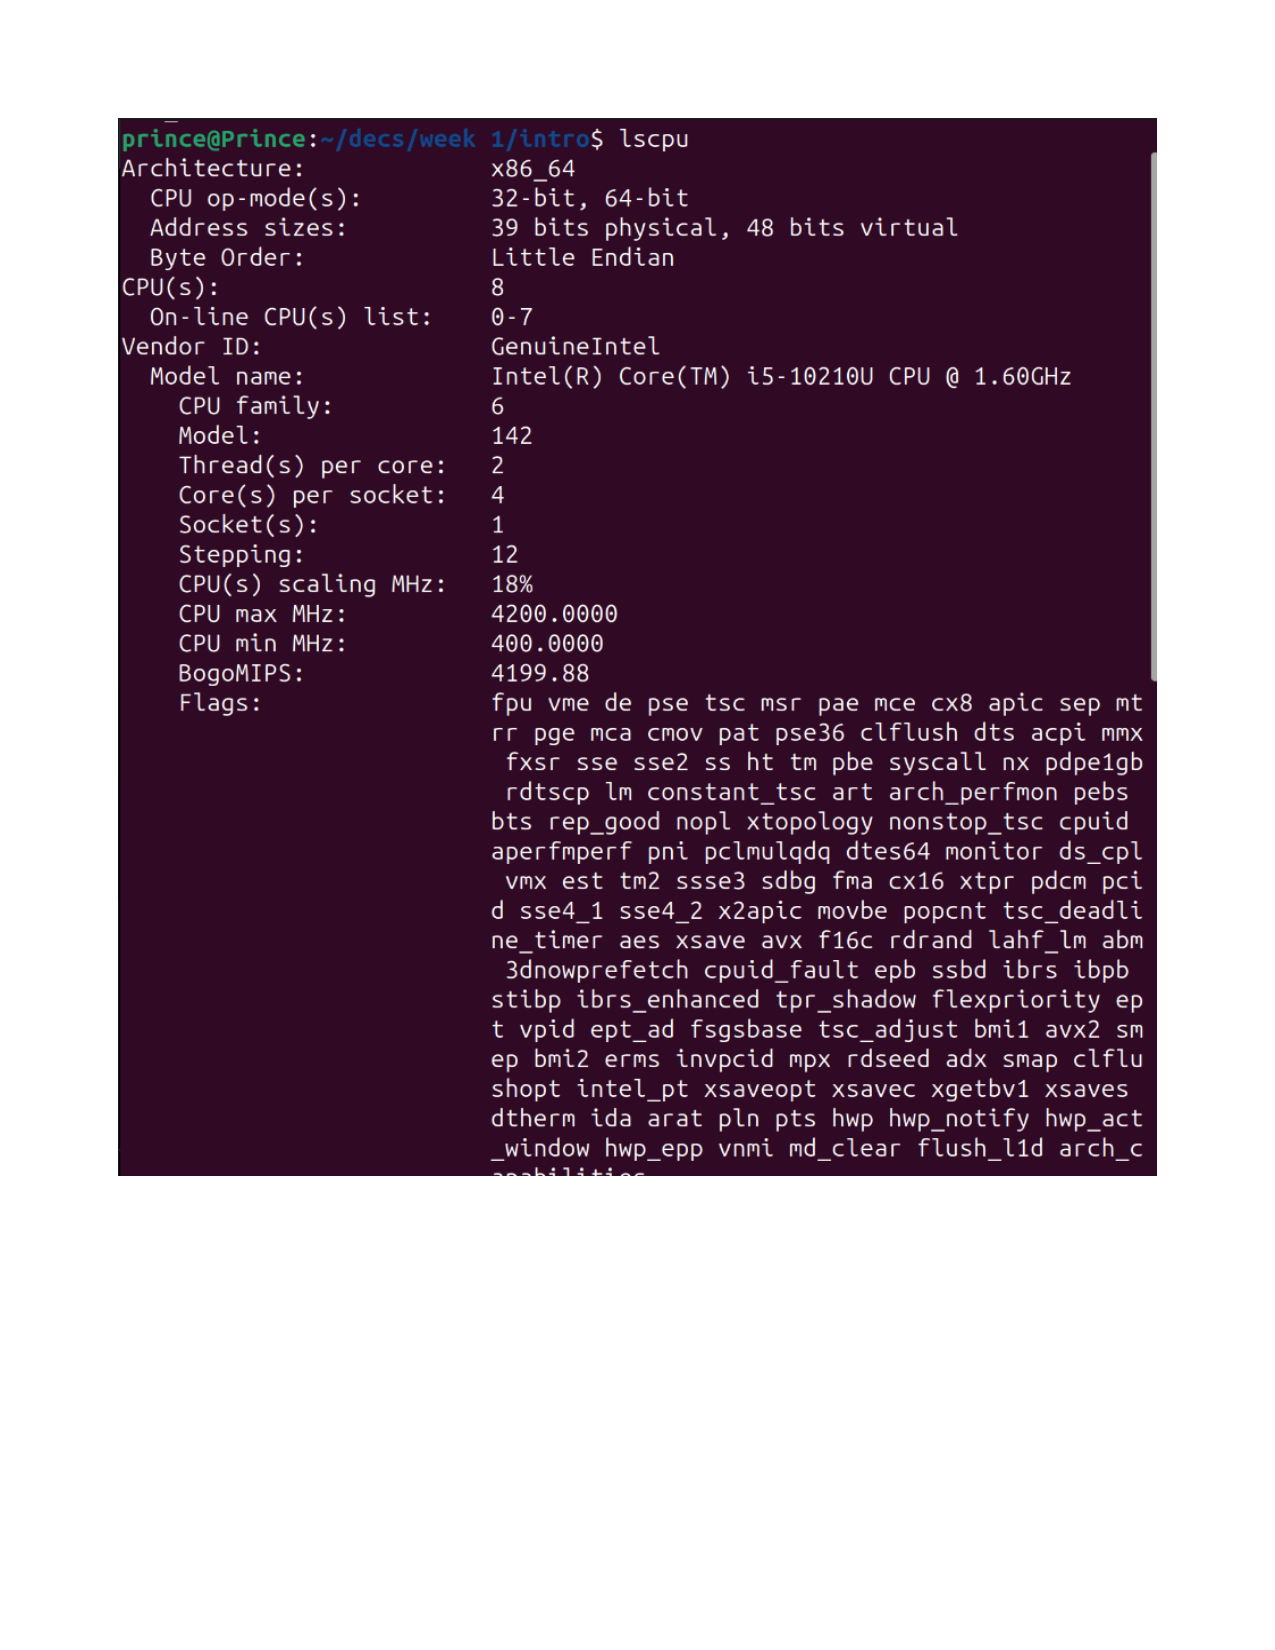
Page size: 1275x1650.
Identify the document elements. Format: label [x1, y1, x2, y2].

picture [118, 118, 1157, 1176]
